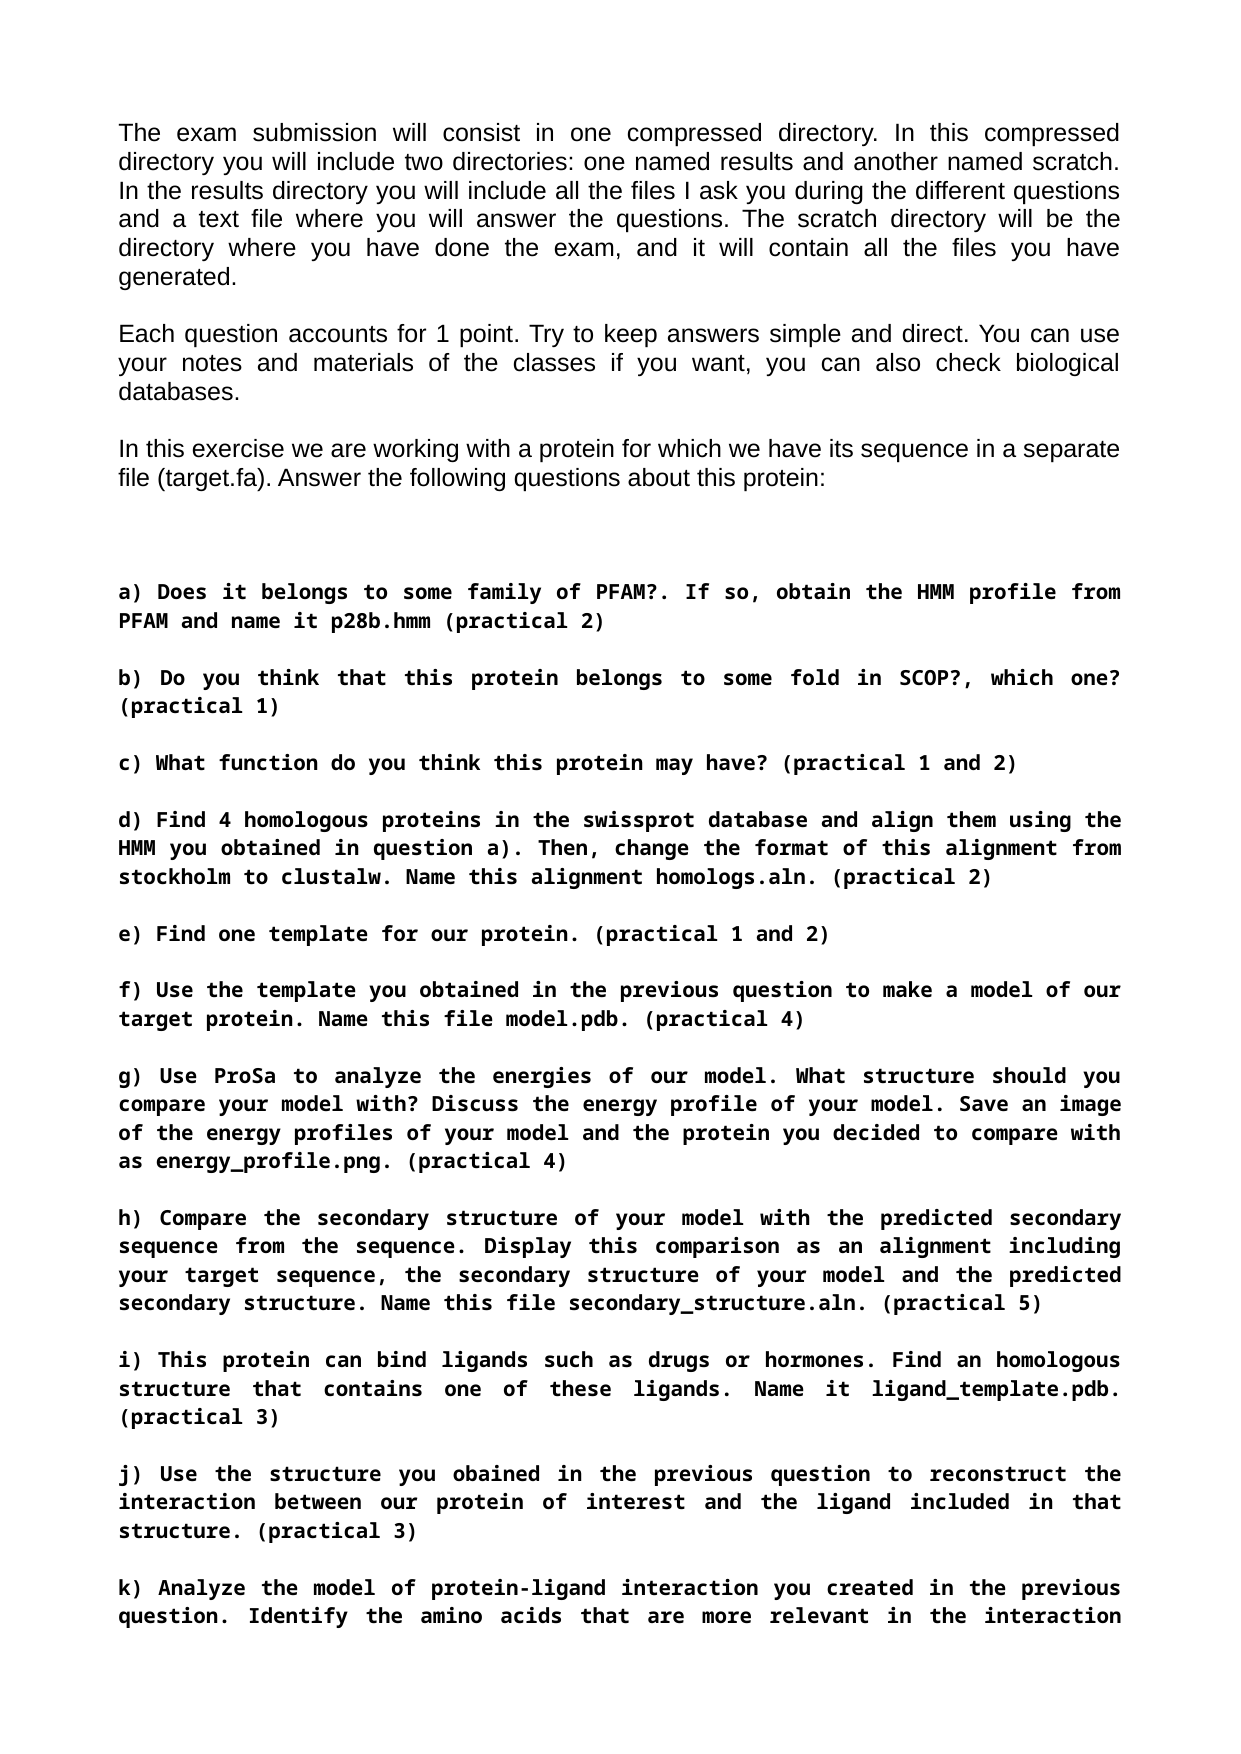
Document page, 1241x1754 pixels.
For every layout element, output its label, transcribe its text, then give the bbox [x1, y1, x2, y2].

text a) Does it belongs to some family of PFAM?. If so, obtain the HMM profile from PFAM and name it p28b.hmm (practical 2) [118, 577, 1122, 634]
text e) Find one template for our protein. (practical 1 and 2) [118, 919, 1122, 947]
text d) Find 4 homologous proteins in the swissprot database and align them using the HMM you obtained in question a). Then, change the format of this alignment from stockholm to clustalw. Name this alignment homologs.aln. (practical 2) [118, 805, 1122, 890]
text i) This protein can bind ligands such as drugs or hormones. Find an homologous structure that contains one of these ligands. Name it ligand_template.pdb. (practical 3) [118, 1345, 1122, 1431]
text c) What function do you think this protein may have? (practical 1 and 2) [118, 748, 1122, 777]
text j) Use the structure you obained in the previous question to reconstruct the interaction between our protein of interest and the ligand included in that structure. (practical 3) [118, 1459, 1122, 1544]
text k) Analyze the model of protein-ligand interaction you created in the previous question. Identify the amino acids that are more relevant in the interaction [118, 1573, 1122, 1630]
text Each question accounts for 1 point. Try to keep answers simple and direct. You can use your notes and materials of the classes if you want, you can also check biological databases. [118, 319, 1122, 406]
text The exam submission will consist in one compressed directory. In this compressed directory you will include two directories: one named results and another named scratch. In the results directory you will include all the files I ask you during the different questions and a text file where you will answer the questions. The scratch directory will be the directory where you have done the exam, and it will contain all the files you have generated. [118, 118, 1122, 291]
text In this exercise we are working with a protein for which we have its sequence in a separate file (target.fa). Answer the following questions about this protein: [118, 434, 1122, 492]
text b) Do you think that this protein belongs to some fold in SCOP?, which one? (practical 1) [118, 663, 1122, 720]
text h) Compare the secondary structure of your model with the predicted secondary sequence from the sequence. Display this comparison as an alignment including your target sequence, the secondary structure of your model and the predicted secondary structure. Name this file secondary_structure.aln. (practical 5) [118, 1203, 1122, 1317]
text f) Use the template you obtained in the previous question to make a model of our target protein. Name this file model.pdb. (practical 4) [118, 976, 1122, 1032]
text g) Use ProSa to analyze the energies of our model. What structure should you compare your model with? Discuss the energy profile of your model. Save an image of the energy profiles of your model and the protein you decided to compare with as energy_profile.png. (practical 4) [118, 1061, 1122, 1175]
